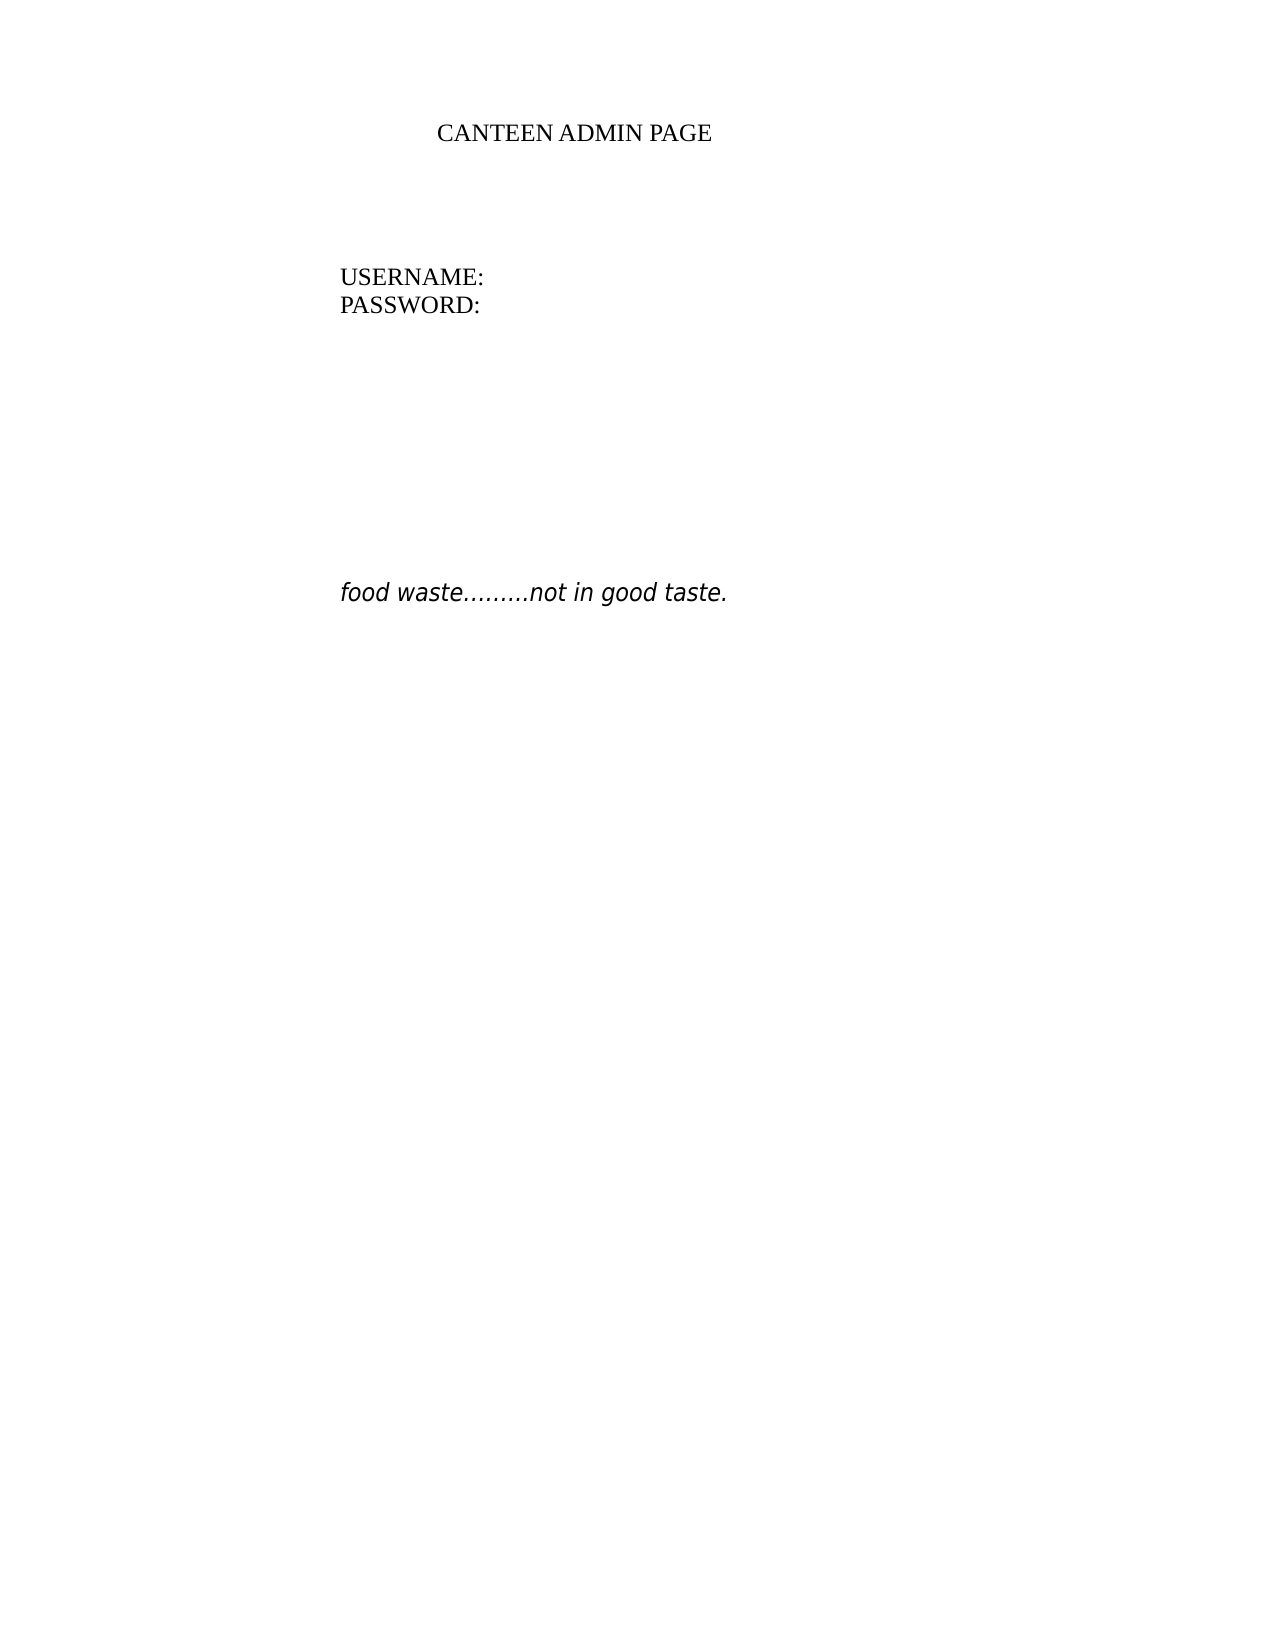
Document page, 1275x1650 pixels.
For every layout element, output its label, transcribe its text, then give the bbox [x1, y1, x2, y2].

text USERNAME: [118, 262, 1157, 291]
text food waste……...not in good taste. [118, 578, 1157, 607]
text CANTEEN ADMIN PAGE [118, 118, 1157, 147]
text PASSWORD: [118, 291, 1157, 319]
